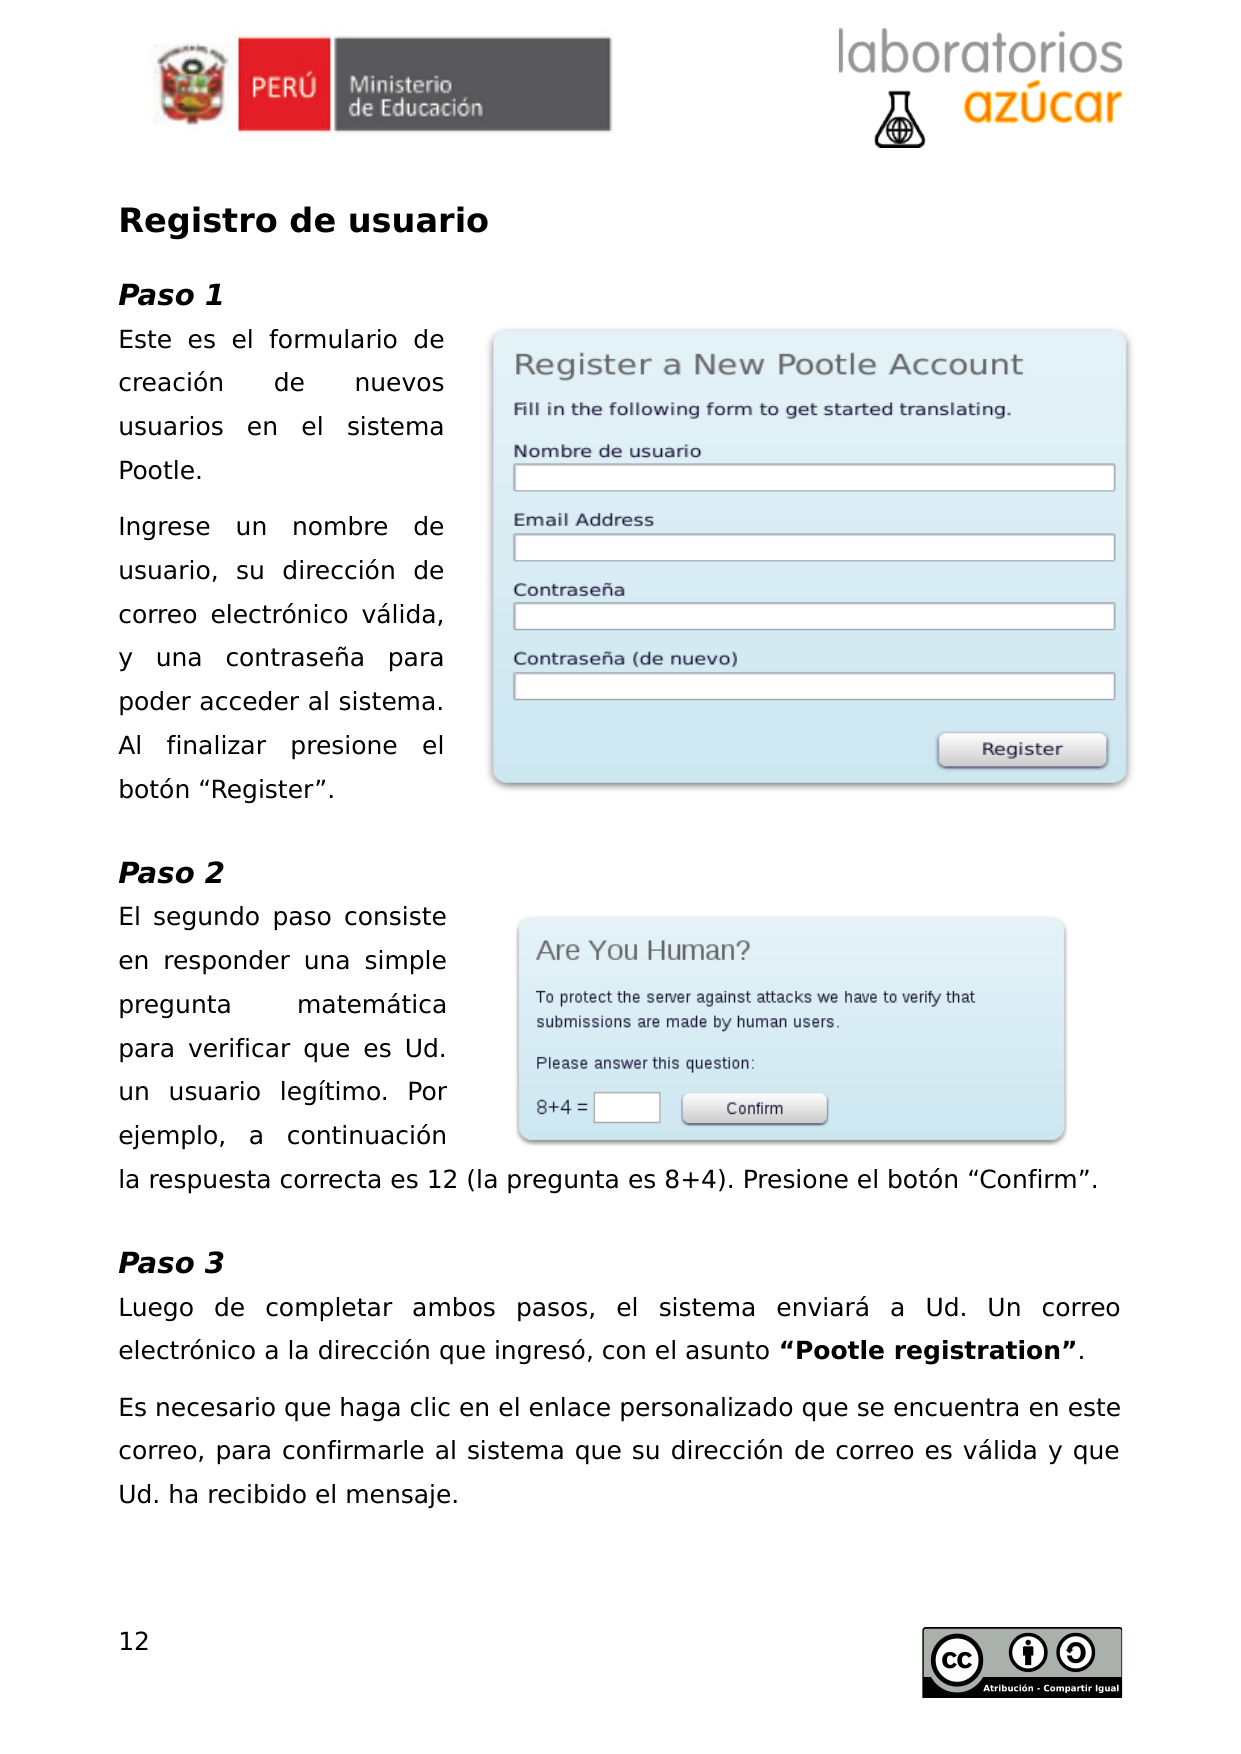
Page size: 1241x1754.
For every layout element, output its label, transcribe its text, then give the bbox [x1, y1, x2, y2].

subtitle Registro de usuario [118, 202, 1122, 241]
text Este es el formulario de creación de nuevos usuarios en el sistema Pootle. [118, 325, 480, 485]
text El segundo paso consiste en responder una simple pregunta matemática para verificar que es Ud. un usuario legítimo. Por ejemplo, a continuación la respuesta correcta es 12 (la pregunta es 8+4). Presione el botón “Confirm”. [118, 902, 1122, 1194]
text Es necesario que haga clic en el enlace personalizado que se encuentra en este correo, para confirmarle al sistema que su dirección de correo es válida y que Ud. ha recibido el mensaje. [118, 1393, 1122, 1509]
subtitle Paso 1 [118, 278, 1122, 312]
text Ingrese un nombre de usuario, su dirección de correo electrónico válida, y una contraseña para poder acceder al sistema. Al finalizar presione el botón “Register”. [118, 512, 1122, 804]
text Luego de completar ambos pasos, el sistema enviará a Ud. Un correo electrónico a la dirección que ingresó, con el asunto “Pootle registration”. [118, 1293, 1122, 1366]
picture [506, 903, 1080, 1157]
picture [137, 22, 631, 148]
subtitle Paso 3 [118, 1246, 1122, 1280]
subtitle Paso 2 [118, 856, 1122, 890]
picture [838, 28, 1123, 148]
picture [480, 321, 1140, 797]
picture [922, 1627, 1123, 1698]
